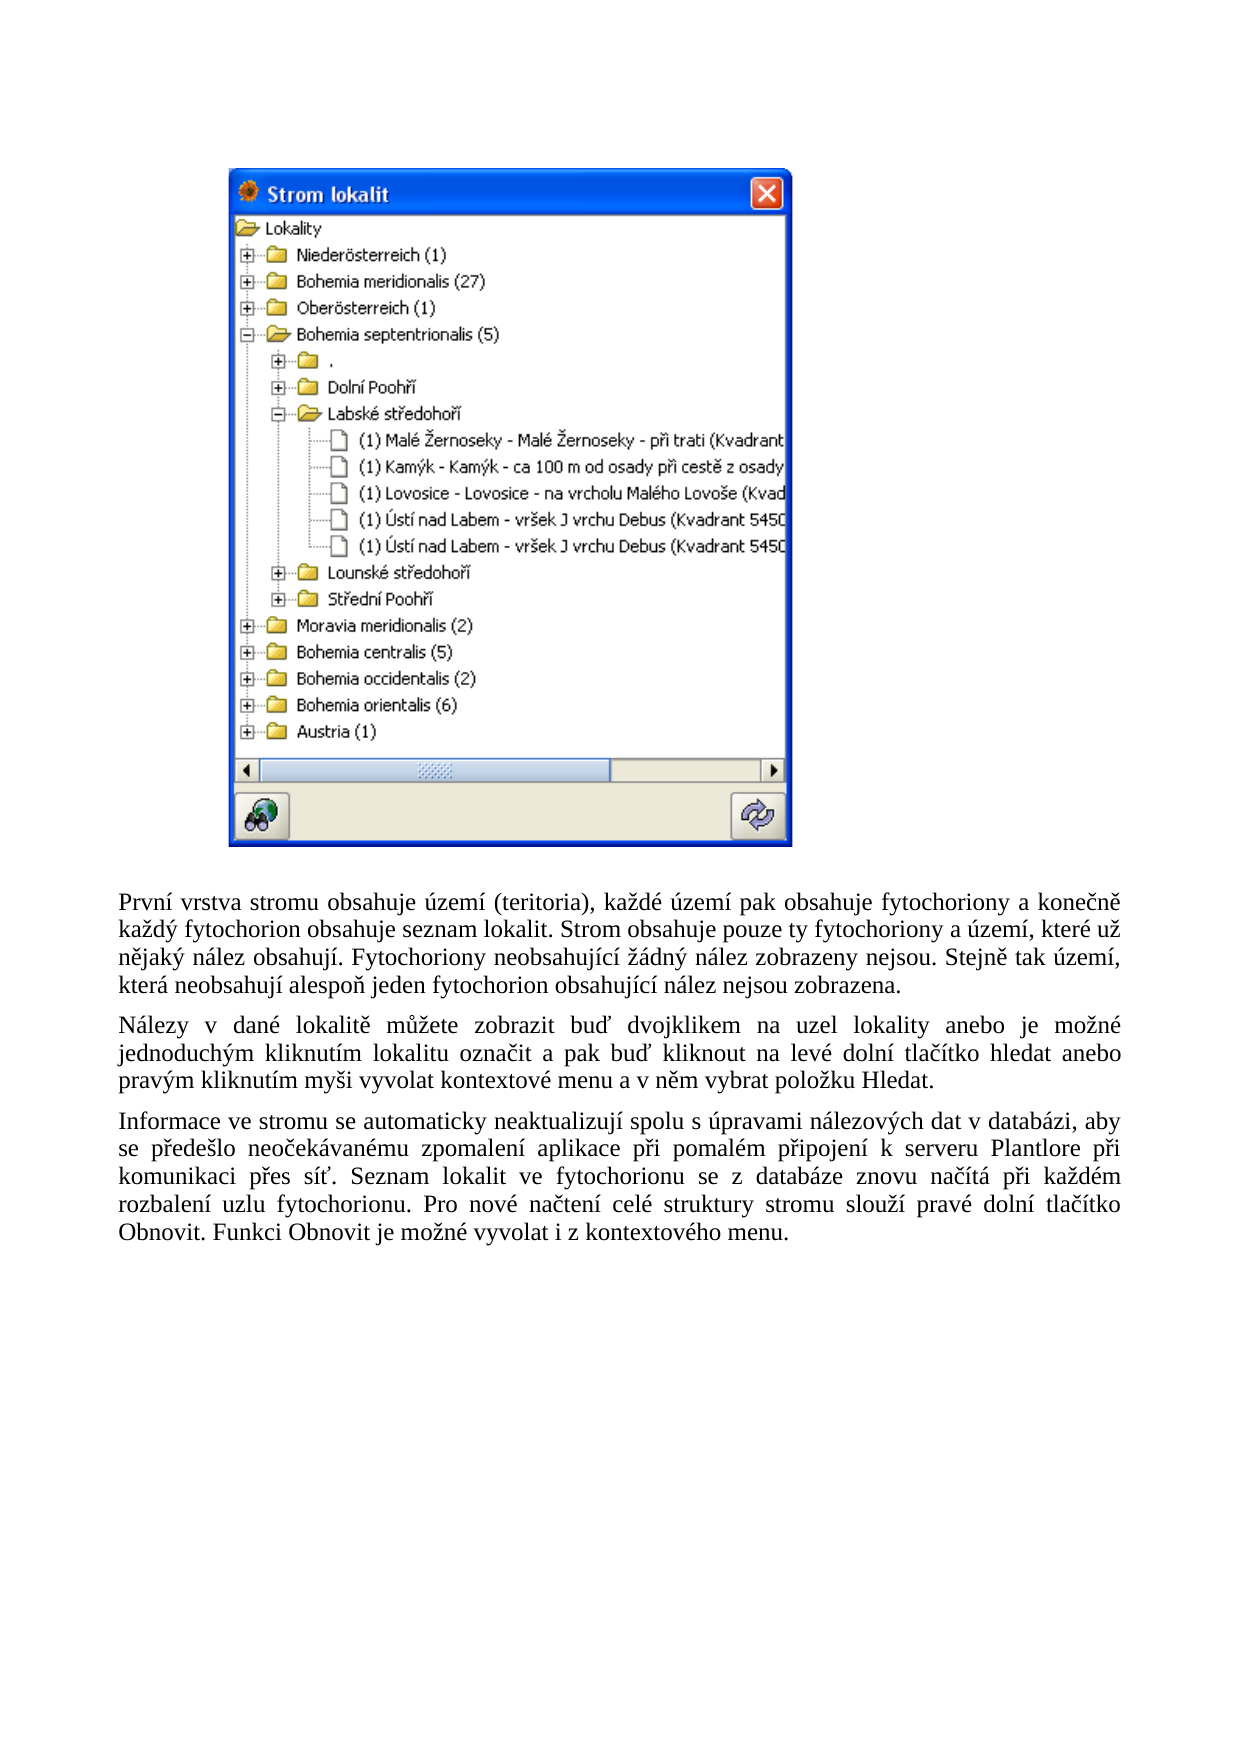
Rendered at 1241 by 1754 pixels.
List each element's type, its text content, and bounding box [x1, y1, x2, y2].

text První vrstva stromu obsahuje území (teritoria), každé území pak obsahuje fytochoriony a konečně každý fytochorion obsahuje seznam lokalit. Strom obsahuje pouze ty fytochoriony a území, které už nějaký nález obsahují. Fytochoriony neobsahující žádný nález zobrazeny nejsou. Stejně tak území, která neobsahují alespoň jeden fytochorion obsahující nález nejsou zobrazena. [118, 888, 1122, 999]
text Nálezy v dané lokalitě můžete zobrazit buď dvojklikem na uzel lokality anebo je možné jednoduchým kliknutím lokalitu označit a pak buď kliknout na levé dolní tlačítko hledat anebo pravým kliknutím myši vyvolat kontextové menu a v něm vybrat položku Hledat. [118, 1011, 1122, 1094]
picture [228, 168, 793, 847]
text Informace ve stromu se automaticky neaktualizují spolu s úpravami nálezových dat v databázi, aby se předešlo neočekávanému zpomalení aplikace při pomalém připojení k serveru Plantlore při komunikaci přes síť. Seznam lokalit ve fytochorionu se z databáze znovu načítá při každém rozbalení uzlu fytochorionu. Pro nové načtení celé struktury stromu slouží pravé dolní tlačítko Obnovit. Funkci Obnovit je možné vyvolat i z kontextového menu. [118, 1107, 1122, 1245]
